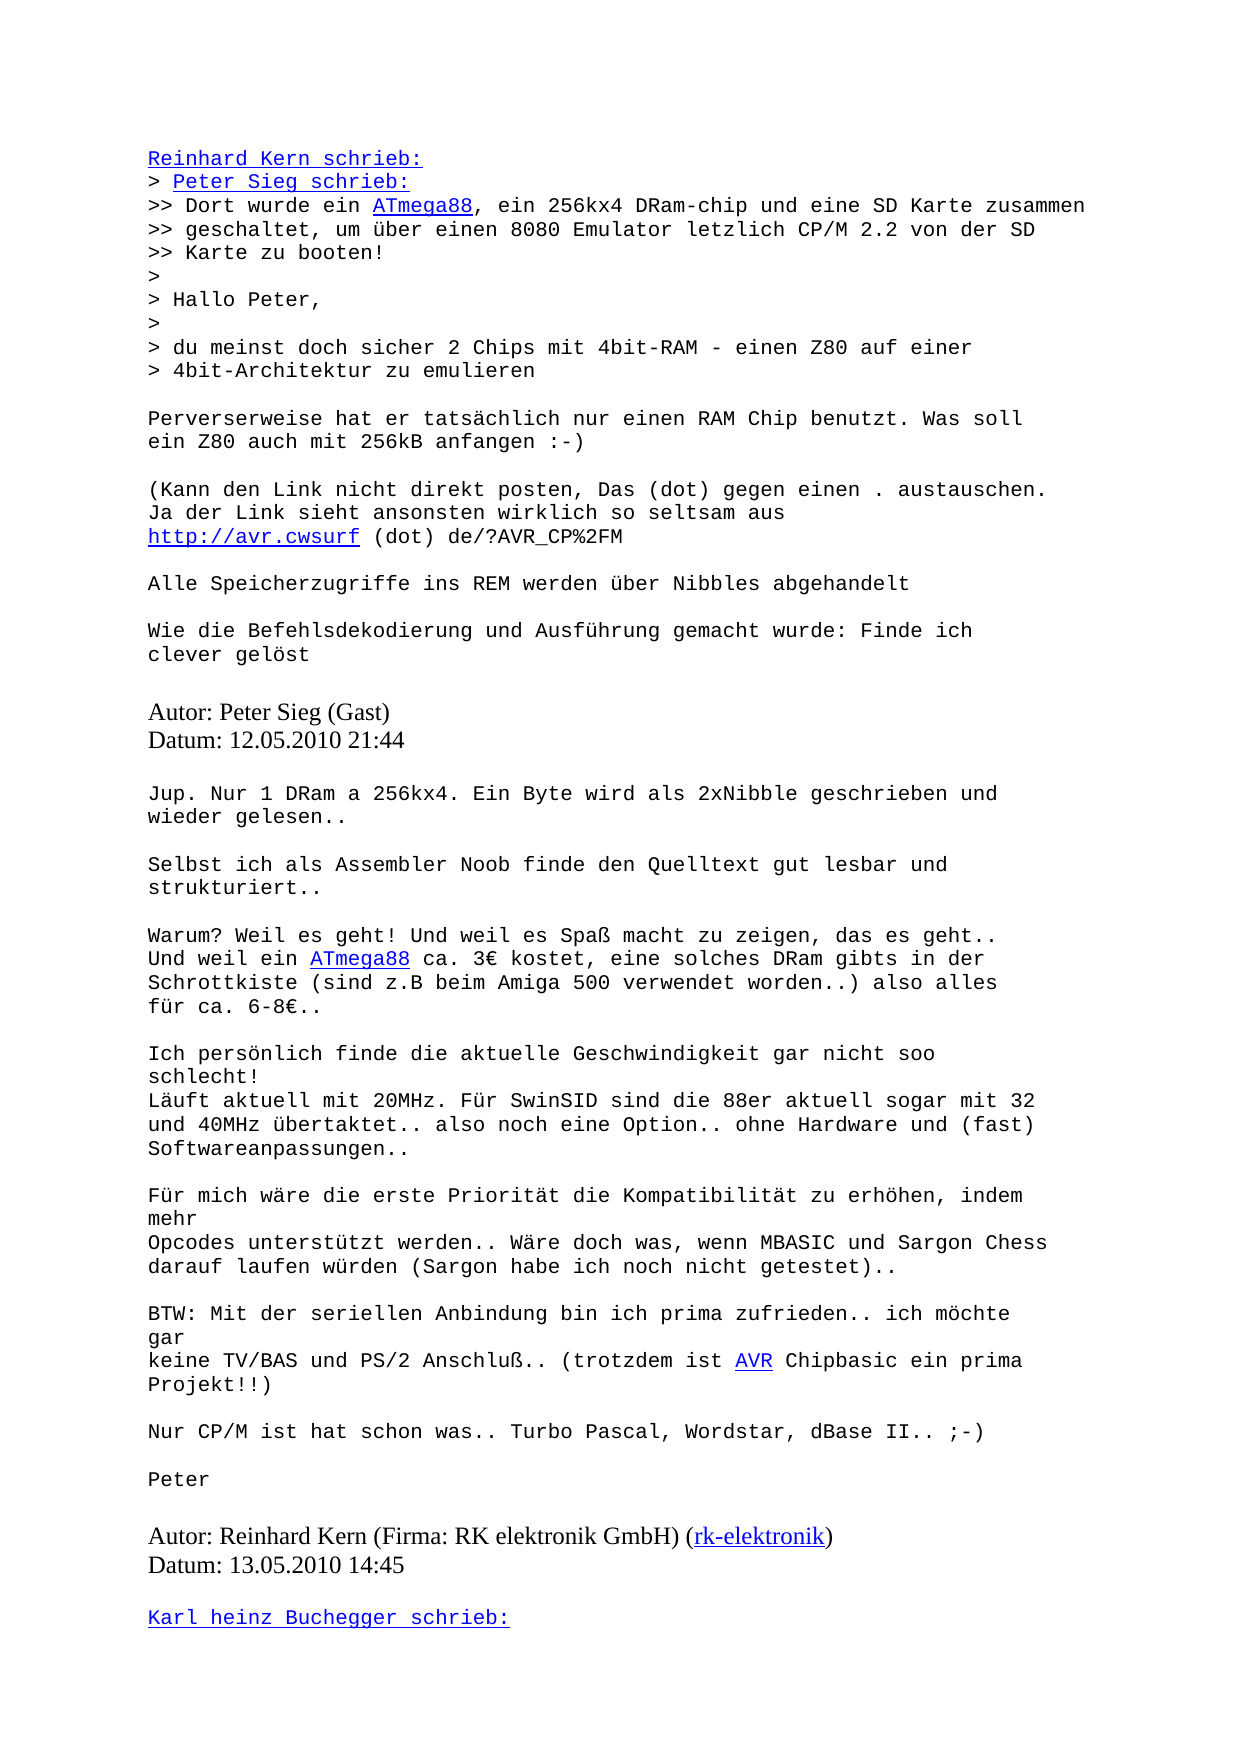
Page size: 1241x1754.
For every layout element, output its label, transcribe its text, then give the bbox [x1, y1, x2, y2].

text Ja der Link sieht ansonsten wirklich so seltsam aus [148, 502, 1093, 526]
text Alle Speicherzugriffe ins REM werden über Nibbles abgehandelt [148, 573, 1093, 597]
text Wie die Befehlsdekodierung und Ausführung gemacht wurde: Finde ich [148, 621, 1093, 644]
text Autor: Reinhard Kern (Firma: RK elektronik GmbH) (rk-elektronik) [148, 1521, 1093, 1550]
text mehr [148, 1208, 1093, 1232]
text keine TV/BAS und PS/2 Anschluß.. (trotzdem ist AVR Chipbasic ein prima [148, 1350, 1093, 1374]
text clever gelöst [148, 644, 1093, 668]
text (Kann den Link nicht direkt posten, Das (dot) gegen einen . austauschen. [148, 479, 1093, 502]
text > 4bit-Architektur zu emulieren [148, 360, 1093, 384]
text Karl heinz Buchegger schrieb: [148, 1607, 1093, 1631]
text gar [148, 1327, 1093, 1350]
text > Hallo Peter, [148, 289, 1093, 313]
text Für mich wäre die erste Priorität die Kompatibilität zu erhöhen, indem [148, 1185, 1093, 1208]
text Datum: 12.05.2010 21:44 [148, 725, 1093, 754]
text ein Z80 auch mit 256kB anfangen :-) [148, 431, 1093, 455]
text Nur CP/M ist hat schon was.. Turbo Pascal, Wordstar, dBase II.. ;-) [148, 1421, 1093, 1445]
text > Peter Sieg schrieb: [148, 171, 1093, 195]
text Ich persönlich finde die aktuelle Geschwindigkeit gar nicht soo [148, 1043, 1093, 1067]
text >> Karte zu booten! [148, 242, 1093, 266]
text wieder gelesen.. [148, 806, 1093, 830]
text Autor: Peter Sieg (Gast) [148, 697, 1093, 725]
text und 40MHz übertaktet.. also noch eine Option.. ohne Hardware und (fast) [148, 1114, 1093, 1137]
text Und weil ein ATmega88 ca. 3€ kostet, eine solches DRam gibts in der [148, 948, 1093, 972]
text darauf laufen würden (Sargon habe ich noch nicht getestet).. [148, 1256, 1093, 1279]
text Läuft aktuell mit 20MHz. Für SwinSID sind die 88er aktuell sogar mit 32 [148, 1090, 1093, 1114]
text Datum: 13.05.2010 14:45 [148, 1550, 1093, 1578]
text Softwareanpassungen.. [148, 1137, 1093, 1161]
text Schrottkiste (sind z.B beim Amiga 500 verwendet worden..) also alles [148, 972, 1093, 996]
text > [148, 266, 1093, 289]
text Perverserweise hat er tatsächlich nur einen RAM Chip benutzt. Was soll [148, 408, 1093, 431]
text > [148, 313, 1093, 337]
text strukturiert.. [148, 877, 1093, 901]
text Reinhard Kern schrieb: [148, 148, 1093, 171]
text Peter [148, 1468, 1093, 1492]
text Warum? Weil es geht! Und weil es Spaß macht zu zeigen, das es geht.. [148, 925, 1093, 948]
text Opcodes unterstützt werden.. Wäre doch was, wenn MBASIC und Sargon Chess [148, 1232, 1093, 1256]
text für ca. 6-8€.. [148, 996, 1093, 1019]
text >> geschaltet, um über einen 8080 Emulator letzlich CP/M 2.2 von der SD [148, 218, 1093, 242]
text > du meinst doch sicher 2 Chips mit 4bit-RAM - einen Z80 auf einer [148, 337, 1093, 360]
text >> Dort wurde ein ATmega88, ein 256kx4 DRam-chip und eine SD Karte zusammen [148, 195, 1093, 218]
text Jup. Nur 1 DRam a 256kx4. Ein Byte wird als 2xNibble geschrieben und [148, 783, 1093, 806]
text Selbst ich als Assembler Noob finde den Quelltext gut lesbar und [148, 854, 1093, 877]
text http://avr.cwsurf (dot) de/?AVR_CP%2FM [148, 526, 1093, 549]
text schlecht! [148, 1067, 1093, 1090]
text BTW: Mit der seriellen Anbindung bin ich prima zufrieden.. ich möchte [148, 1303, 1093, 1327]
text Projekt!!) [148, 1374, 1093, 1398]
